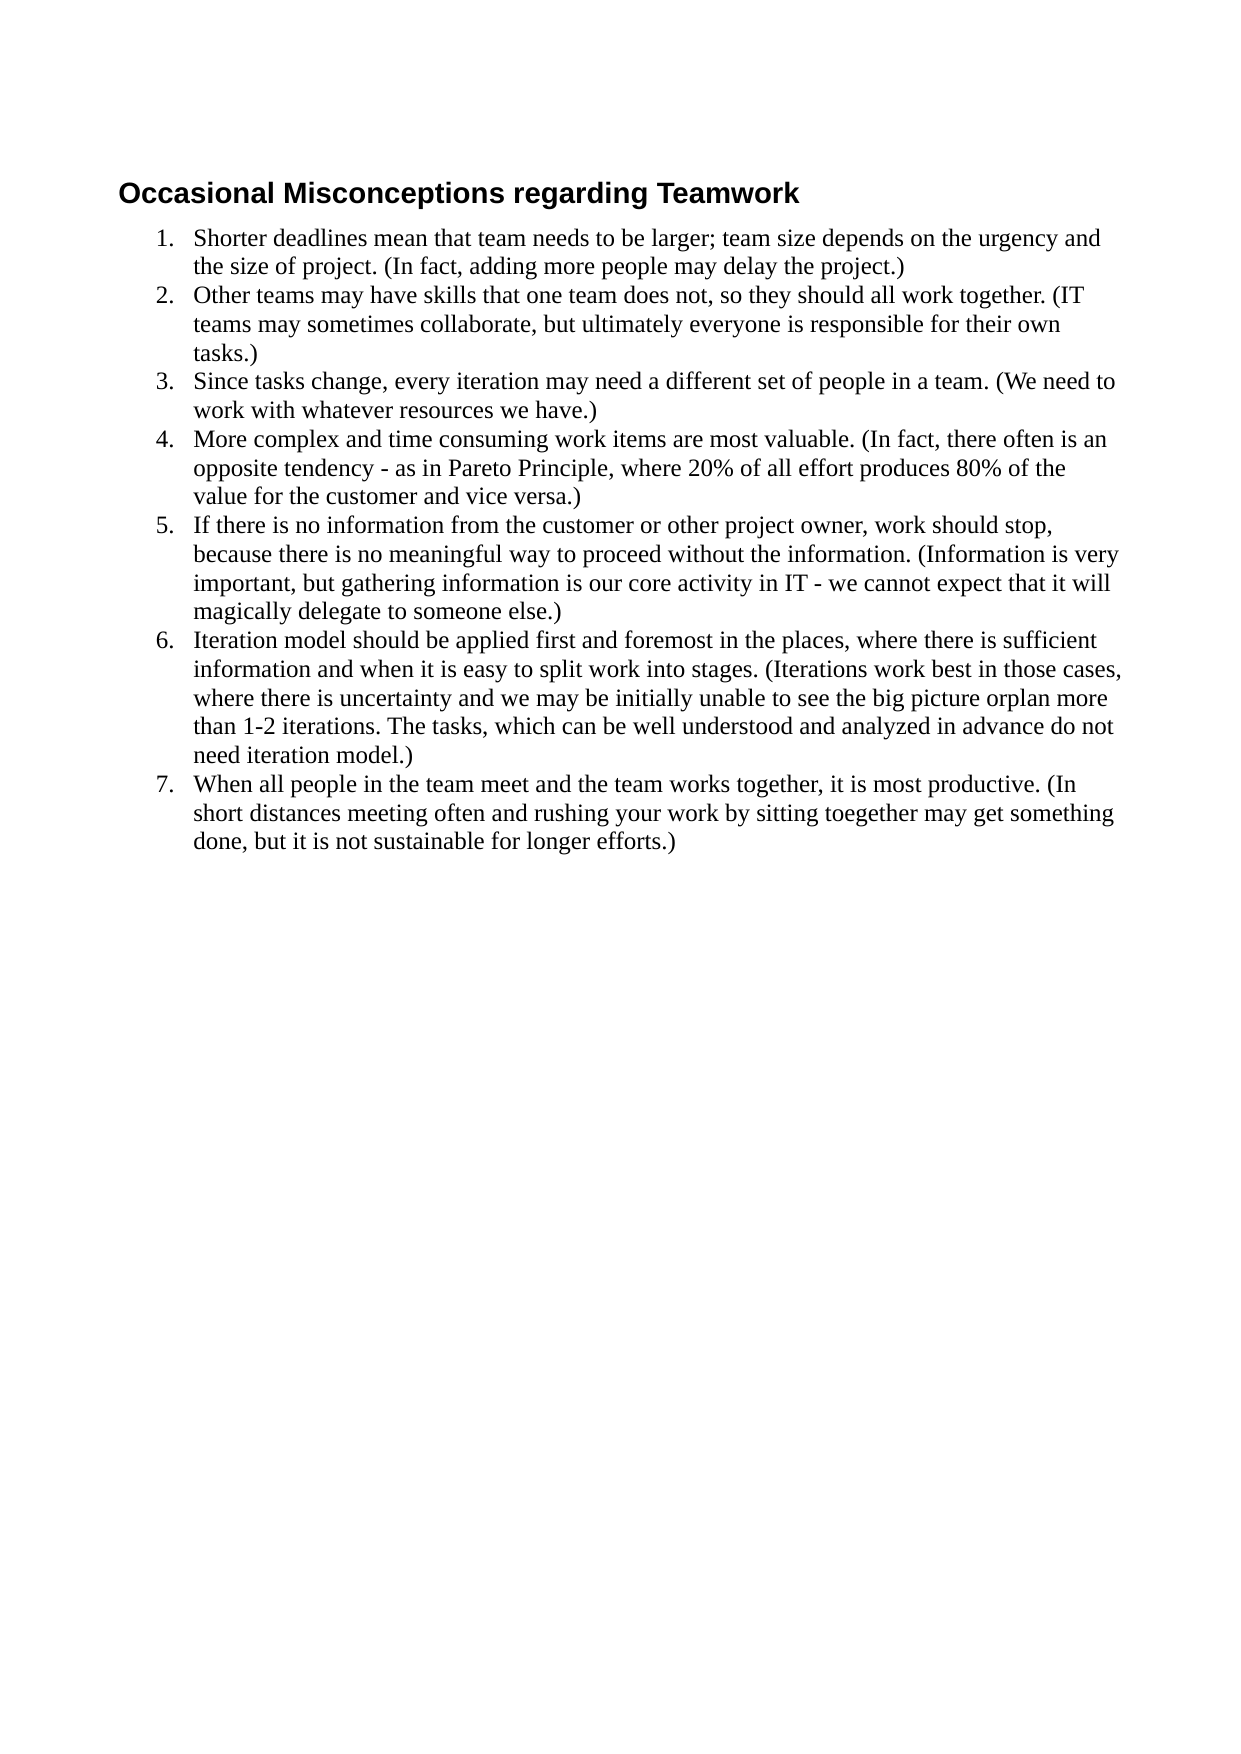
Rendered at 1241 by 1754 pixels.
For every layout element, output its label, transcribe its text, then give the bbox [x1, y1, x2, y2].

list Shorter deadlines mean that team needs to be larger; team size depends on the urgency and the size of project. (In fact, adding more people may delay the project.) [156, 223, 1122, 280]
list Other teams may have skills that one team does not, so they should all work together. (IT teams may sometimes collaborate, but ultimately everyone is responsible for their own tasks.) [156, 280, 1122, 366]
list When all people in the team meet and the team works together, it is most productive. (In short distances meeting often and rushing your work by sitting toegether may get something done, but it is not sustainable for longer efforts.) [156, 769, 1122, 855]
subtitle Occasional Misconceptions regarding Teamwork [118, 176, 1122, 210]
list More complex and time consuming work items are most valuable. (In fact, there often is an opposite tendency - as in Pareto Principle, where 20% of all effort produces 80% of the value for the customer and vice versa.) [156, 424, 1122, 510]
list If there is no information from the customer or other project owner, work should stop, because there is no meaningful way to proceed without the information. (Information is very important, but gathering information is our core activity in IT - we cannot expect that it will magically delegate to someone else.) [156, 510, 1122, 625]
list Iteration model should be applied first and foremost in the places, where there is sufficient information and when it is easy to split work into stages. (Iterations work best in those cases, where there is uncertainty and we may be initially unable to see the big picture orplan more than 1-2 iterations. The tasks, which can be well understood and analyzed in advance do not need iteration model.) [156, 625, 1122, 769]
list Since tasks change, every iteration may need a different set of people in a team. (We need to work with whatever resources we have.) [156, 366, 1122, 424]
